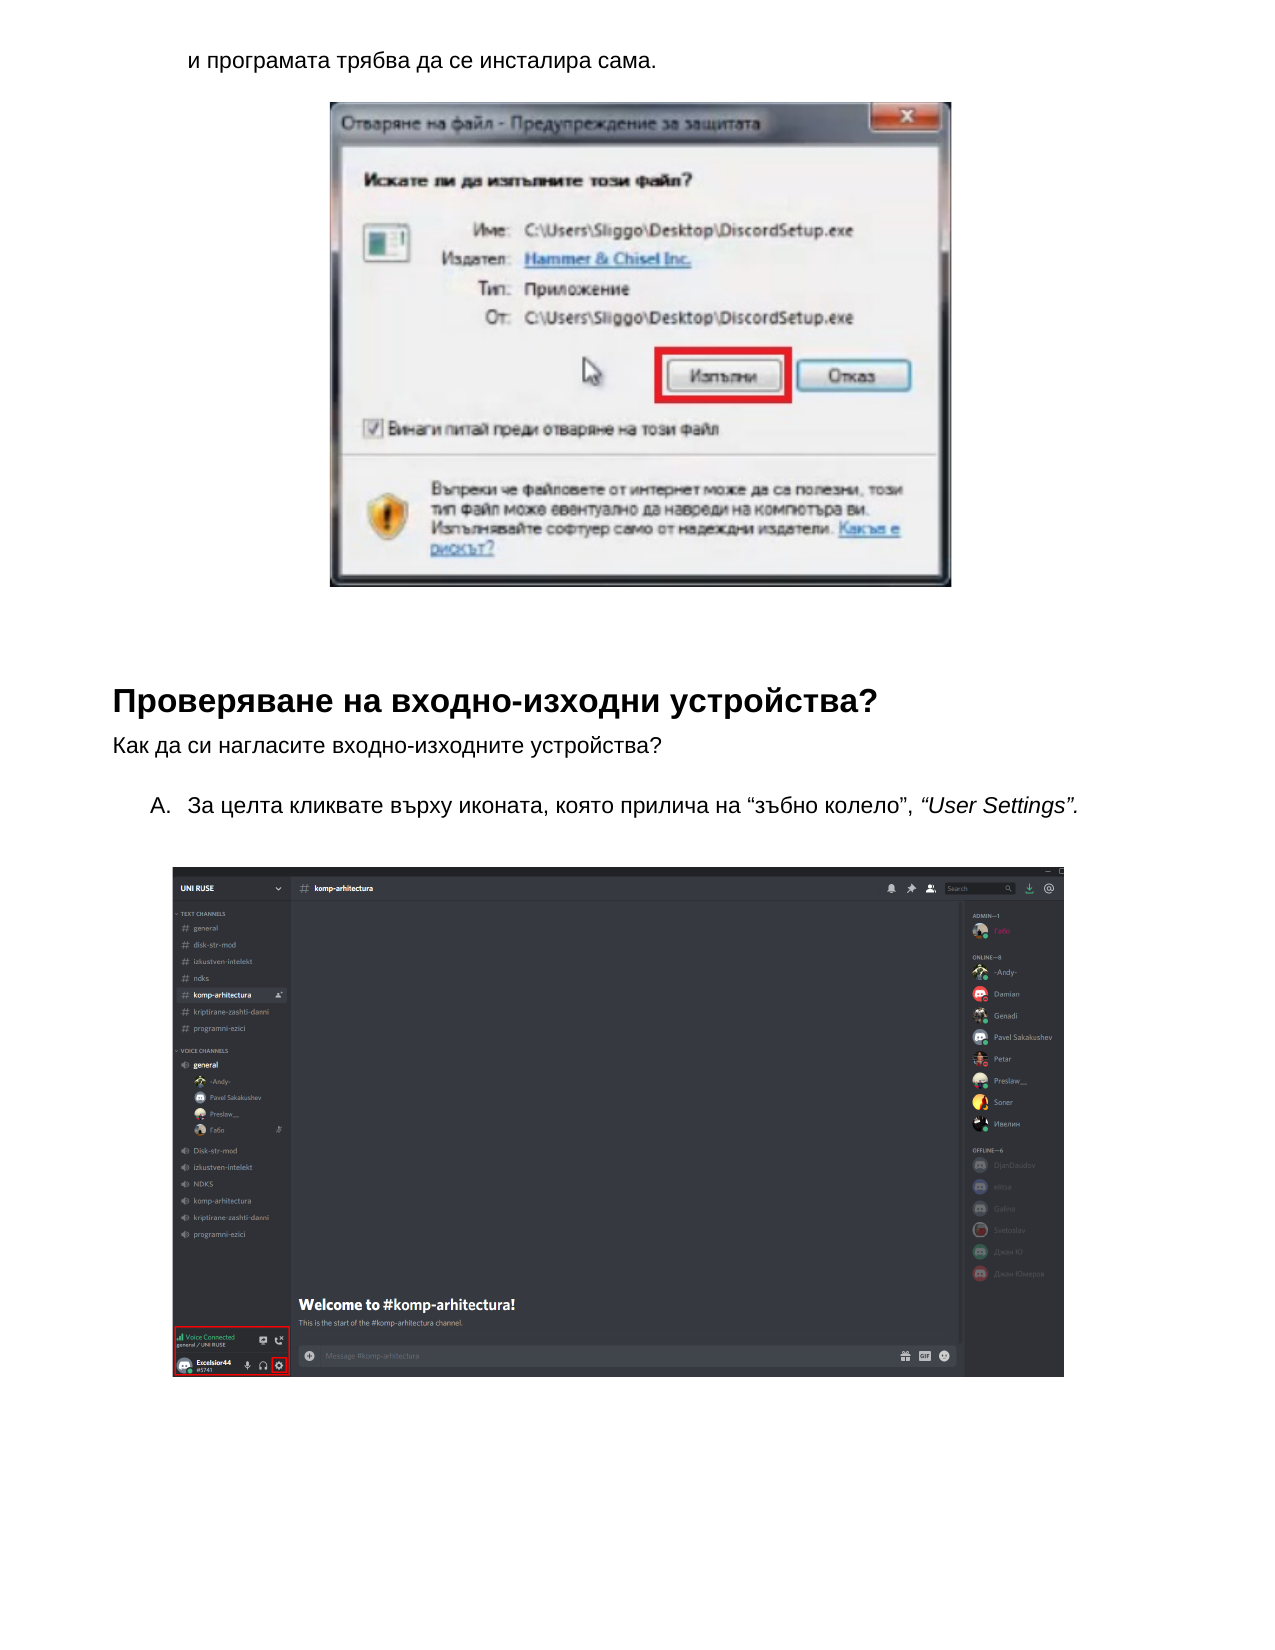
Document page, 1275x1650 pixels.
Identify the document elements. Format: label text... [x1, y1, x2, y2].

list За целта кликвате върху иконата, която прилича на “зъбно колело”, “User Settings”. [150, 792, 1125, 818]
picture [329, 102, 952, 587]
list и програмата трябва да се инсталира сама. [150, 47, 1125, 73]
subtitle Проверяване на входно-изходни устройства? [112, 681, 1125, 719]
picture [172, 867, 1064, 1377]
text Как да си нагласите входно-изходните устройства? [112, 732, 1125, 758]
